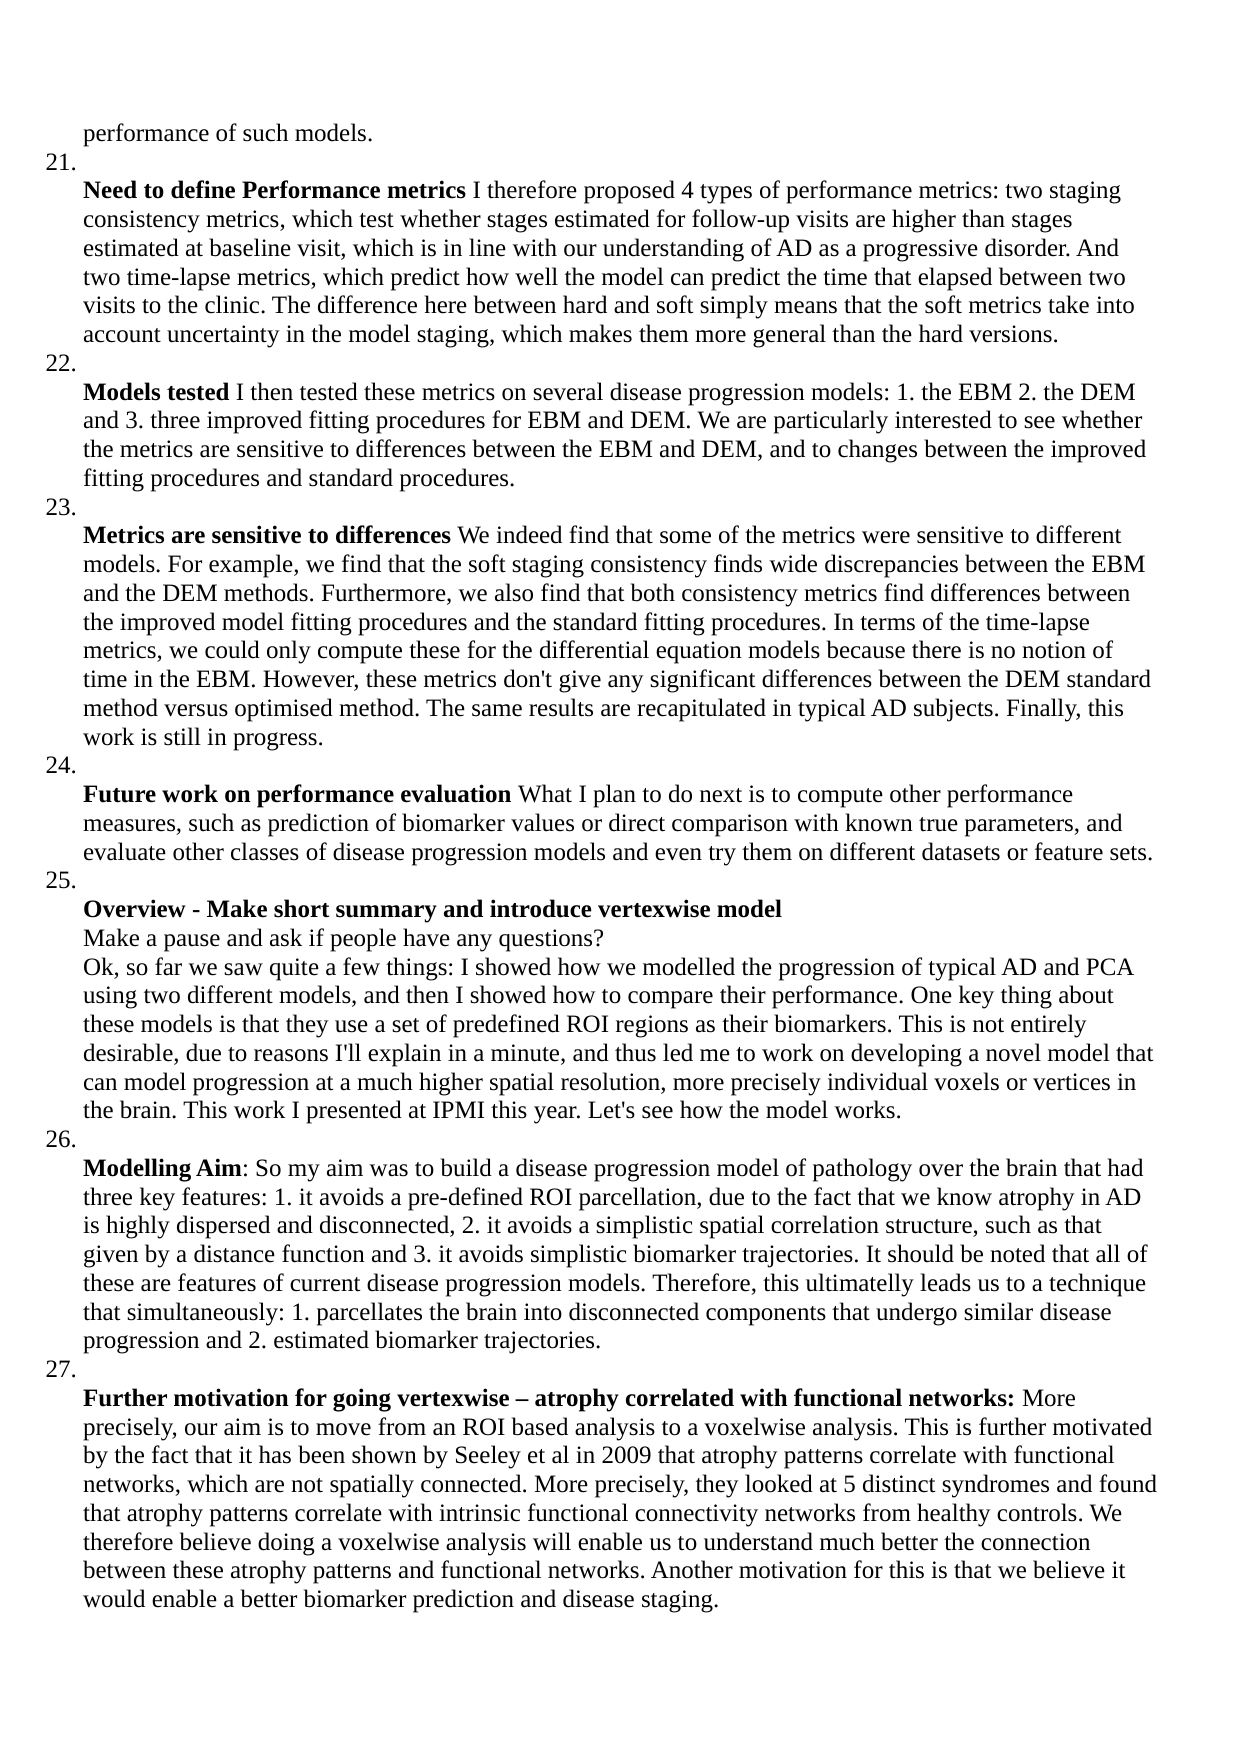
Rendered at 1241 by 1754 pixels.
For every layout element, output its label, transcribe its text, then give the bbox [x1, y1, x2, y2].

list Need to define Performance metrics I therefore proposed 4 types of performance metrics: two staging consistency metrics, which test whether stages estimated for follow-up visits are higher than stages estimated at baseline visit, which is in line with our understanding of AD as a progressive disorder. And two time-lapse metrics, which predict how well the model can predict the time that elapsed between two visits to the clinic. The difference here between hard and soft simply means that the soft metrics take into account uncertainty in the model staging, which makes them more general than the hard versions. [45, 147, 1159, 348]
list performance of such models. [45, 118, 1159, 147]
list Further motivation for going vertexwise – atrophy correlated with functional networks: More precisely, our aim is to move from an ROI based analysis to a voxelwise analysis. This is further motivated by the fact that it has been shown by Seeley et al in 2009 that atrophy patterns correlate with functional networks, which are not spatially connected. More precisely, they looked at 5 distinct syndromes and found that atrophy patterns correlate with intrinsic functional connectivity networks from healthy controls. We therefore believe doing a voxelwise analysis will enable us to understand much better the connection between these atrophy patterns and functional networks. Another motivation for this is that we believe it would enable a better biomarker prediction and disease staging. [45, 1354, 1159, 1613]
list Future work on performance evaluation What I plan to do next is to compute other performance measures, such as prediction of biomarker values or direct comparison with known true parameters, and evaluate other classes of disease progression models and even try them on different datasets or feature sets. [45, 751, 1159, 866]
list Overview - Make short summary and introduce vertexwise model Make a pause and ask if people have any questions? Ok, so far we saw quite a few things: I showed how we modelled the progression of typical AD and PCA using two different models, and then I showed how to compare their performance. One key thing about these models is that they use a set of predefined ROI regions as their biomarkers. This is not entirely desirable, due to reasons I'll explain in a minute, and thus led me to work on developing a novel model that can model progression at a much higher spatial resolution, more precisely individual voxels or vertices in the brain. This work I presented at IPMI this year. Let's see how the model works. [45, 866, 1159, 1124]
list Metrics are sensitive to differences We indeed find that some of the metrics were sensitive to different models. For example, we find that the soft staging consistency finds wide discrepancies between the EBM and the DEM methods. Furthermore, we also find that both consistency metrics find differences between the improved model fitting procedures and the standard fitting procedures. In terms of the time-lapse metrics, we could only compute these for the differential equation models because there is no notion of time in the EBM. However, these metrics don't give any significant differences between the DEM standard method versus optimised method. The same results are recapitulated in typical AD subjects. Finally, this work is still in progress. [45, 492, 1159, 751]
list Modelling Aim: So my aim was to build a disease progression model of pathology over the brain that had three key features: 1. it avoids a pre-defined ROI parcellation, due to the fact that we know atrophy in AD is highly dispersed and disconnected, 2. it avoids a simplistic spatial correlation structure, such as that given by a distance function and 3. it avoids simplistic biomarker trajectories. It should be noted that all of these are features of current disease progression models. Therefore, this ultimatelly leads us to a technique that simultaneously: 1. parcellates the brain into disconnected components that undergo similar disease progression and 2. estimated biomarker trajectories. [45, 1124, 1159, 1354]
list Models tested I then tested these metrics on several disease progression models: 1. the EBM 2. the DEM and 3. three improved fitting procedures for EBM and DEM. We are particularly interested to see whether the metrics are sensitive to differences between the EBM and DEM, and to changes between the improved fitting procedures and standard procedures. [45, 348, 1159, 492]
